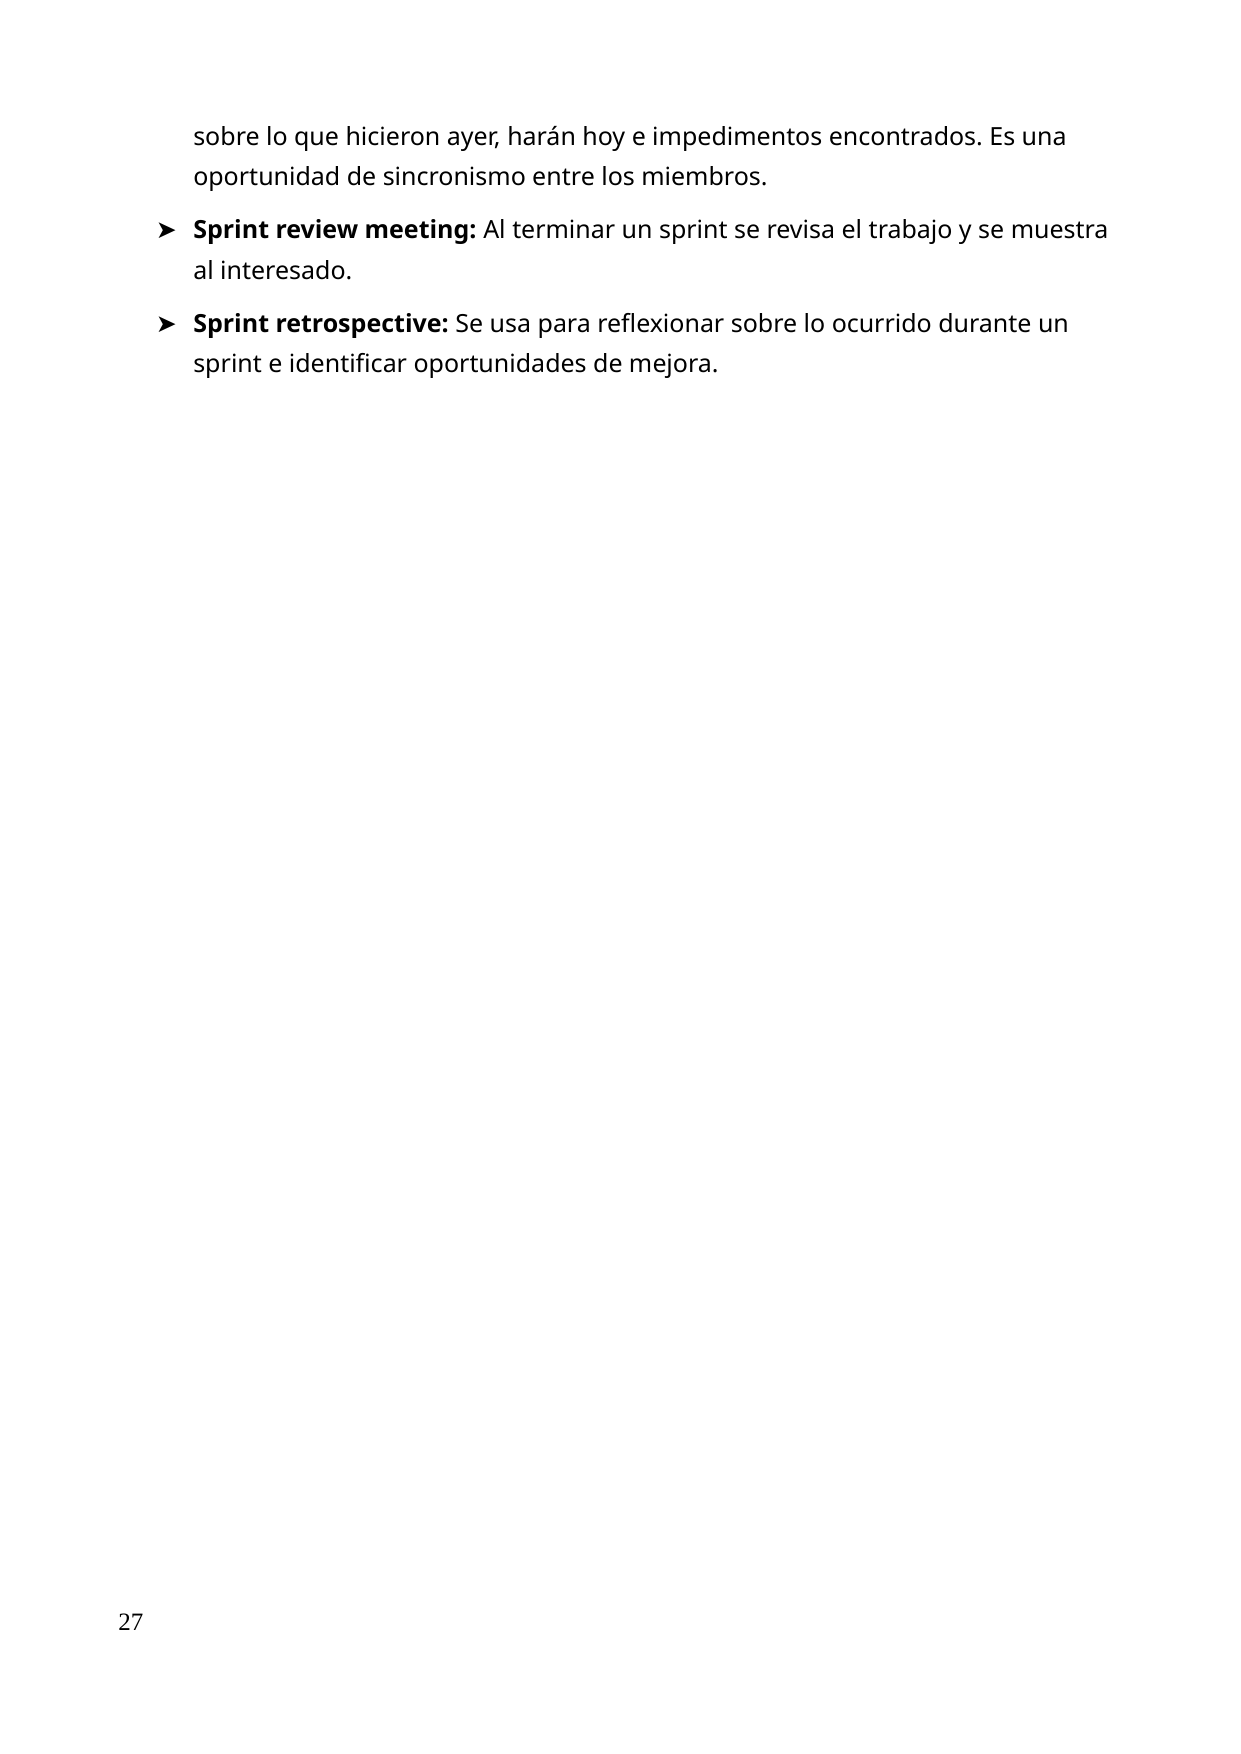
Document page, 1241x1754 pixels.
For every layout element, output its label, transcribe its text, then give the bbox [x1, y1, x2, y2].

list sobre lo que hicieron ayer, harán hoy e impedimentos encontrados. Es una oportunidad de sincronismo entre los miembros. [156, 118, 1122, 193]
list Sprint review meeting: Al terminar un sprint se revisa el trabajo y se muestra al interesado. [156, 212, 1122, 287]
list Sprint retrospective: Se usa para reflexionar sobre lo ocurrido durante un sprint e identificar oportunidades de mejora. [156, 305, 1122, 380]
